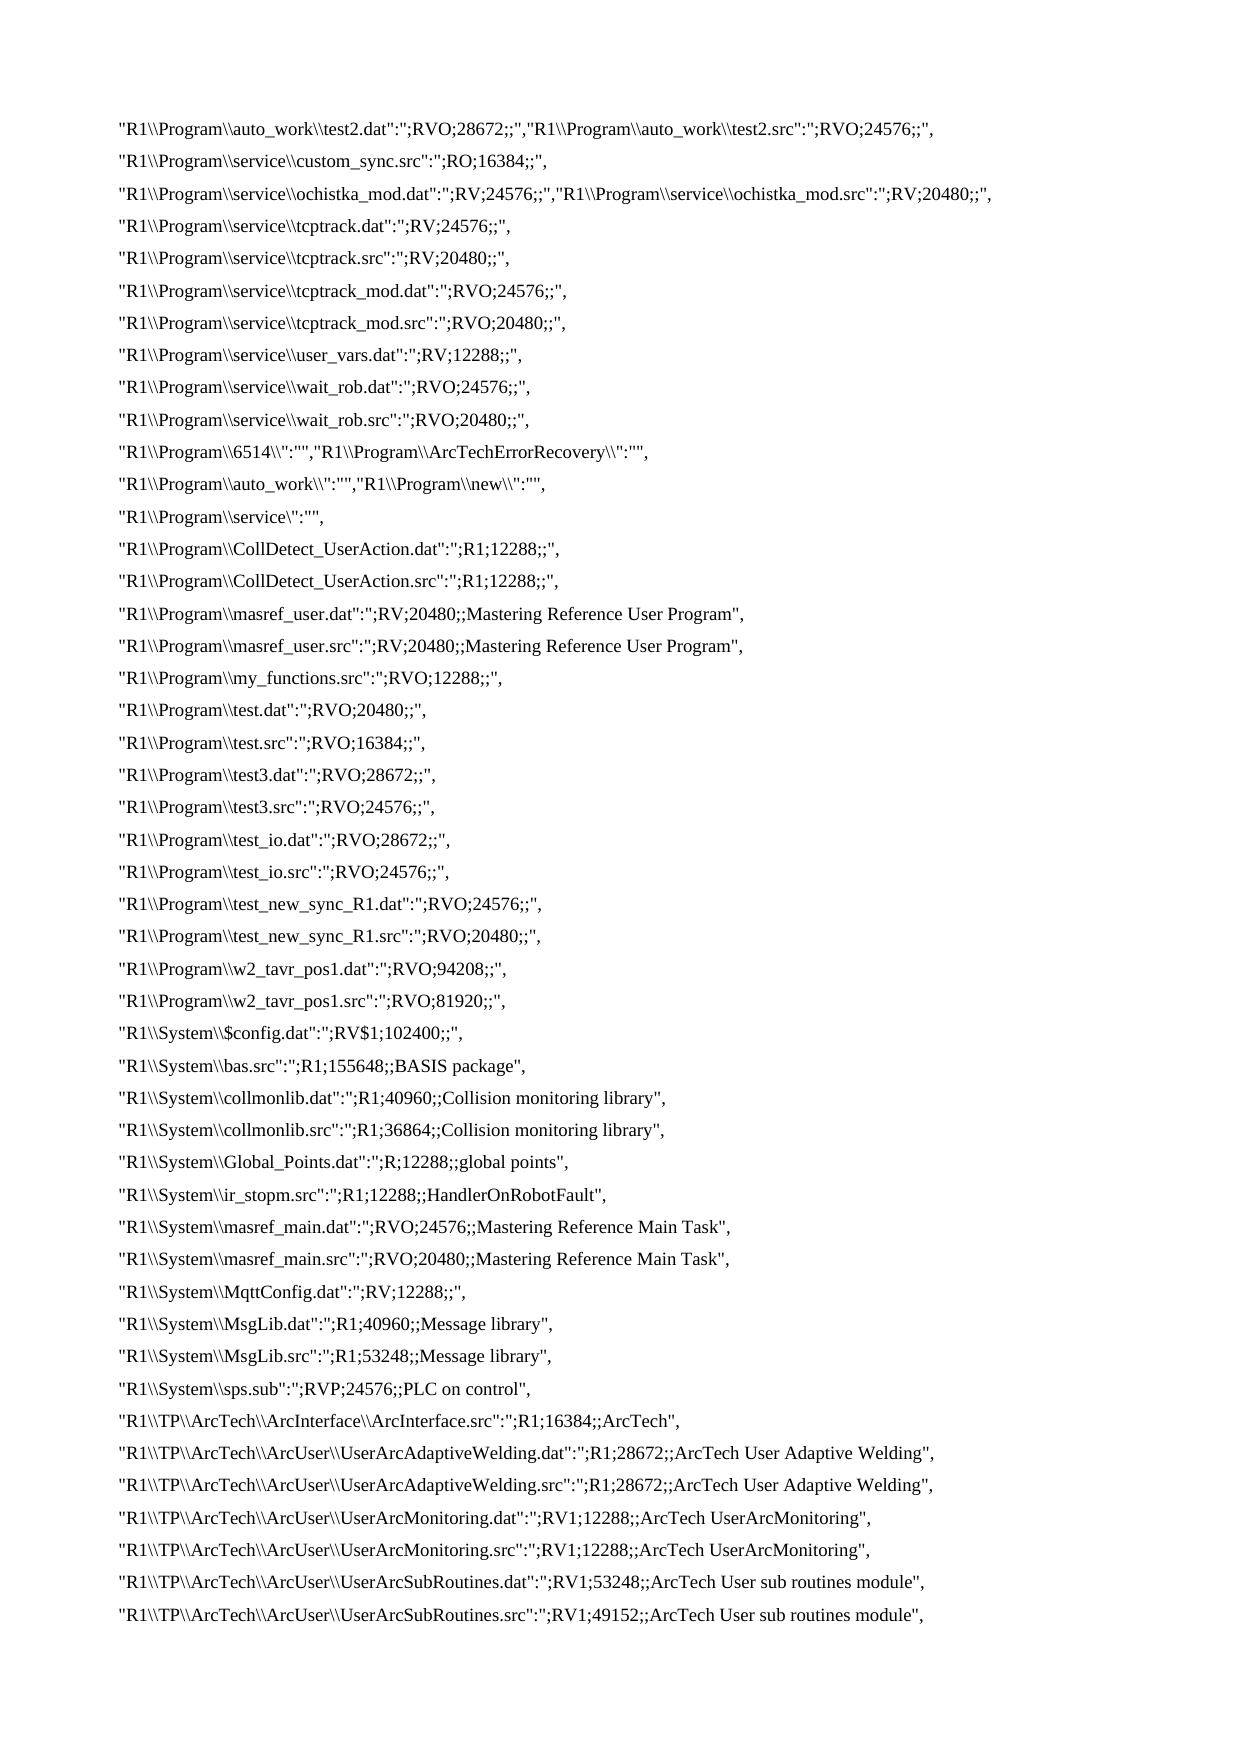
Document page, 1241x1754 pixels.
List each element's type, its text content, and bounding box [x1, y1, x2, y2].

text "R1\\Program\\test_new_sync_R1.dat":";RVO;24576;;", [118, 893, 1122, 915]
text "R1\\Program\\test_new_sync_R1.src":";RVO;20480;;", [118, 925, 1122, 947]
text "R1\\TP\\ArcTech\\ArcUser\\UserArcSubRoutines.dat":";RV1;53248;;ArcTech User sub routines module", [118, 1571, 1122, 1593]
text "R1\\System\\bas.src":";R1;155648;;BASIS package", [118, 1054, 1122, 1076]
text "R1\\System\\collmonlib.dat":";R1;40960;;Collision monitoring library", [118, 1087, 1122, 1108]
text "R1\\System\\MsgLib.dat":";R1;40960;;Message library", [118, 1313, 1122, 1334]
text "R1\\Program\\auto_work\\test2.dat":";RVO;28672;;","R1\\Program\\auto_work\\test2.src":";RVO;24576;;", [118, 118, 1122, 140]
text "R1\\System\\ir_stopm.src":";R1;12288;;HandlerOnRobotFault", [118, 1184, 1122, 1205]
text "R1\\Program\\test_io.src":";RVO;24576;;", [118, 861, 1122, 882]
text "R1\\Program\\service\\tcptrack_mod.dat":";RVO;24576;;", [118, 279, 1122, 301]
text "R1\\Program\\service\\custom_sync.src":";RO;16384;;", [118, 150, 1122, 172]
text "R1\\Program\\service\\user_vars.dat":";RV;12288;;", [118, 344, 1122, 366]
text "R1\\System\\MqttConfig.dat":";RV;12288;;", [118, 1281, 1122, 1302]
text "R1\\TP\\ArcTech\\ArcUser\\UserArcMonitoring.src":";RV1;12288;;ArcTech UserArcMonitoring", [118, 1539, 1122, 1561]
text "R1\\Program\\CollDetect_UserAction.src":";R1;12288;;", [118, 570, 1122, 592]
text "R1\\Program\\service\\wait_rob.dat":";RVO;24576;;", [118, 376, 1122, 398]
text "R1\\System\\masref_main.src":";RVO;20480;;Mastering Reference Main Task", [118, 1248, 1122, 1270]
text "R1\\System\\$config.dat":";RV$1;102400;;", [118, 1022, 1122, 1044]
text "R1\\System\\collmonlib.src":";R1;36864;;Collision monitoring library", [118, 1119, 1122, 1141]
text "R1\\Program\\service\\wait_rob.src":";RVO;20480;;", [118, 409, 1122, 430]
text "R1\\TP\\ArcTech\\ArcUser\\UserArcAdaptiveWelding.src":";R1;28672;;ArcTech User Adaptive Welding", [118, 1474, 1122, 1496]
text "R1\\System\\Global_Points.dat":";R;12288;;global points", [118, 1151, 1122, 1173]
text "R1\\Program\\test3.src":";RVO;24576;;", [118, 796, 1122, 818]
text "R1\\Program\\6514\\":"","R1\\Program\\ArcTechErrorRecovery\\":"", [118, 441, 1122, 463]
text "R1\\Program\\test.src":";RVO;16384;;", [118, 732, 1122, 753]
text "R1\\Program\\service\":"", [118, 506, 1122, 527]
text "R1\\Program\\test.dat":";RVO;20480;;", [118, 699, 1122, 721]
text "R1\\Program\\service\\ochistka_mod.dat":";RV;24576;;","R1\\Program\\service\\ochistka_mod.src":";RV;20480;;", [118, 183, 1122, 204]
text "R1\\Program\\service\\tcptrack.dat":";RV;24576;;", [118, 215, 1122, 237]
text "R1\\System\\sps.sub":";RVP;24576;;PLC on control", [118, 1377, 1122, 1399]
text "R1\\Program\\w2_tavr_pos1.src":";RVO;81920;;", [118, 990, 1122, 1012]
text "R1\\Program\\w2_tavr_pos1.dat":";RVO;94208;;", [118, 958, 1122, 979]
text "R1\\Program\\auto_work\\":"","R1\\Program\\new\\":"", [118, 473, 1122, 495]
text "R1\\Program\\service\\tcptrack.src":";RV;20480;;", [118, 247, 1122, 269]
text "R1\\System\\masref_main.dat":";RVO;24576;;Mastering Reference Main Task", [118, 1216, 1122, 1238]
text "R1\\Program\\CollDetect_UserAction.dat":";R1;12288;;", [118, 538, 1122, 559]
text "R1\\Program\\masref_user.src":";RV;20480;;Mastering Reference User Program", [118, 635, 1122, 656]
text "R1\\Program\\masref_user.dat":";RV;20480;;Mastering Reference User Program", [118, 602, 1122, 624]
text "R1\\TP\\ArcTech\\ArcUser\\UserArcSubRoutines.src":";RV1;49152;;ArcTech User sub routines module", [118, 1603, 1122, 1625]
text "R1\\Program\\service\\tcptrack_mod.src":";RVO;20480;;", [118, 312, 1122, 333]
text "R1\\TP\\ArcTech\\ArcUser\\UserArcAdaptiveWelding.dat":";R1;28672;;ArcTech User Adaptive Welding", [118, 1442, 1122, 1464]
text "R1\\TP\\ArcTech\\ArcInterface\\ArcInterface.src":";R1;16384;;ArcTech", [118, 1410, 1122, 1431]
text "R1\\TP\\ArcTech\\ArcUser\\UserArcMonitoring.dat":";RV1;12288;;ArcTech UserArcMonitoring", [118, 1507, 1122, 1528]
text "R1\\System\\MsgLib.src":";R1;53248;;Message library", [118, 1345, 1122, 1367]
text "R1\\Program\\my_functions.src":";RVO;12288;;", [118, 667, 1122, 689]
text "R1\\Program\\test_io.dat":";RVO;28672;;", [118, 828, 1122, 850]
text "R1\\Program\\test3.dat":";RVO;28672;;", [118, 764, 1122, 786]
